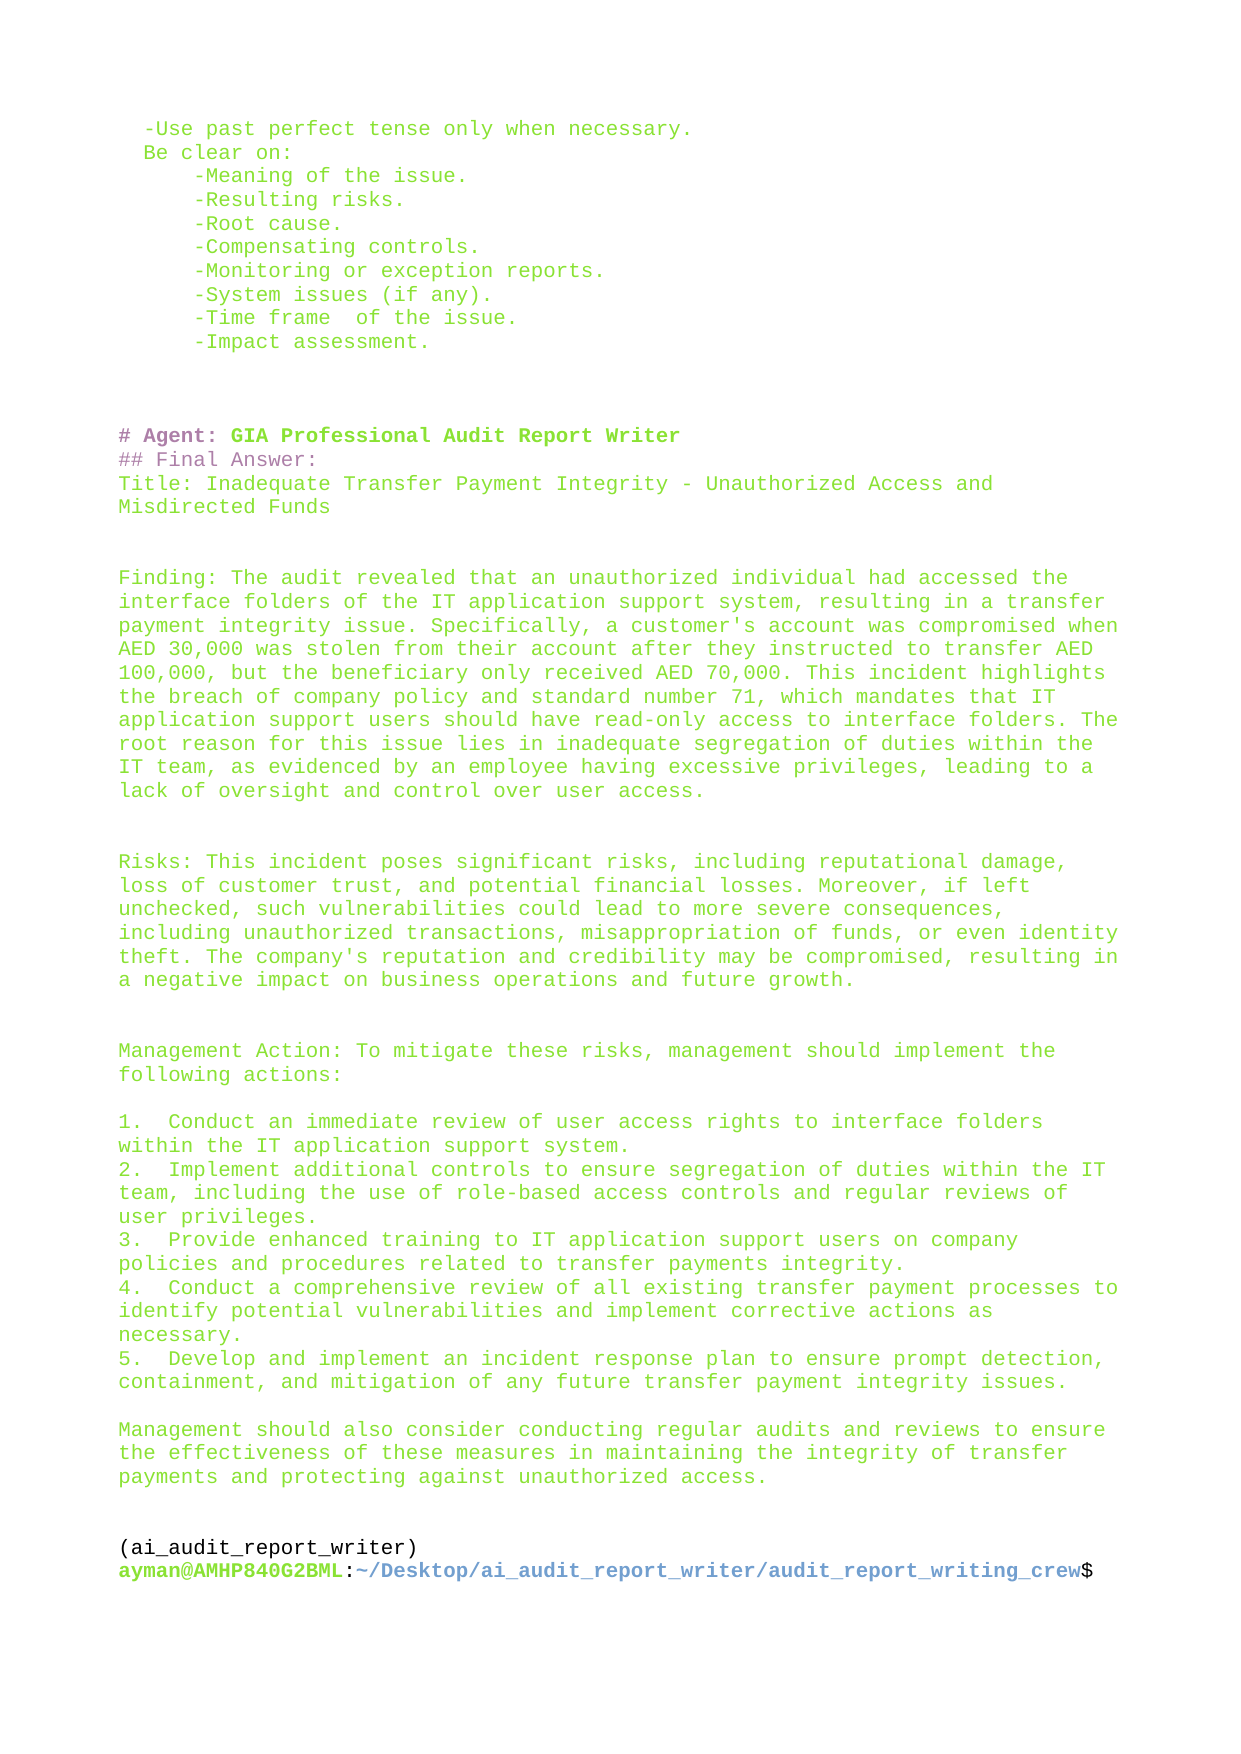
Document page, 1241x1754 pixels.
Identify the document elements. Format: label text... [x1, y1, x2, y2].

text Title: Inadequate Transfer Payment Integrity - Unauthorized Access and Misdirected Funds [118, 473, 1122, 520]
text 4. Conduct a comprehensive review of all existing transfer payment processes to identify potential vulnerabilities and implement corrective actions as necessary. [118, 1277, 1122, 1348]
text -Monitoring or exception reports. [118, 260, 1122, 284]
text Management Action: To mitigate these risks, management should implement the following actions: [118, 1040, 1122, 1088]
text Risks: This incident poses significant risks, including reputational damage, loss of customer trust, and potential financial losses. Moreover, if left unchecked, such vulnerabilities could lead to more severe consequences, including unauthorized transactions, misappropriation of funds, or even identity theft. The company's reputation and credibility may be compromised, resulting in a negative impact on business operations and future growth. [118, 851, 1122, 993]
text -Compensating controls. [118, 236, 1122, 260]
text -Root cause. [118, 213, 1122, 236]
text -Meaning of the issue. [118, 165, 1122, 189]
text -Impact assessment. [118, 331, 1122, 354]
text -Time frame of the issue. [118, 307, 1122, 331]
text 3. Provide enhanced training to IT application support users on company policies and procedures related to transfer payments integrity. [118, 1229, 1122, 1277]
text Be clear on: [118, 142, 1122, 165]
text Management should also consider conducting regular audits and reviews to ensure the effectiveness of these measures in maintaining the integrity of transfer payments and protecting against unauthorized access. [118, 1419, 1122, 1489]
text 2. Implement additional controls to ensure segregation of duties within the IT team, including the use of role-based access controls and regular reviews of user privileges. [118, 1158, 1122, 1229]
text -Use past perfect tense only when necessary. [118, 118, 1122, 142]
text 5. Develop and implement an incident response plan to ensure prompt detection, containment, and mitigation of any future transfer payment integrity issues. [118, 1348, 1122, 1395]
text 1. Conduct an immediate review of user access rights to interface folders within the IT application support system. [118, 1111, 1122, 1158]
text # Agent: GIA Professional Audit Report Writer [118, 426, 1122, 449]
text -Resulting risks. [118, 189, 1122, 213]
text Finding: The audit revealed that an unauthorized individual had accessed the interface folders of the IT application support system, resulting in a transfer payment integrity issue. Specifically, a customer's account was compromised when AED 30,000 was stolen from their account after they instructed to transfer AED 100,000, but the beneficiary only received AED 70,000. This incident highlights the breach of company policy and standard number 71, which mandates that IT application support users should have read-only access to interface folders. The root reason for this issue lies in inadequate segregation of duties within the IT team, as evidenced by an employee having excessive privileges, leading to a lack of oversight and control over user access. [118, 567, 1122, 804]
text -System issues (if any). [118, 284, 1122, 307]
text ## Final Answer: [118, 449, 1122, 473]
text (ai_audit_report_writer) ayman@AMHP840G2BML:~/Desktop/ai_audit_report_writer/audit_report_writing_crew$ [118, 1537, 1122, 1584]
